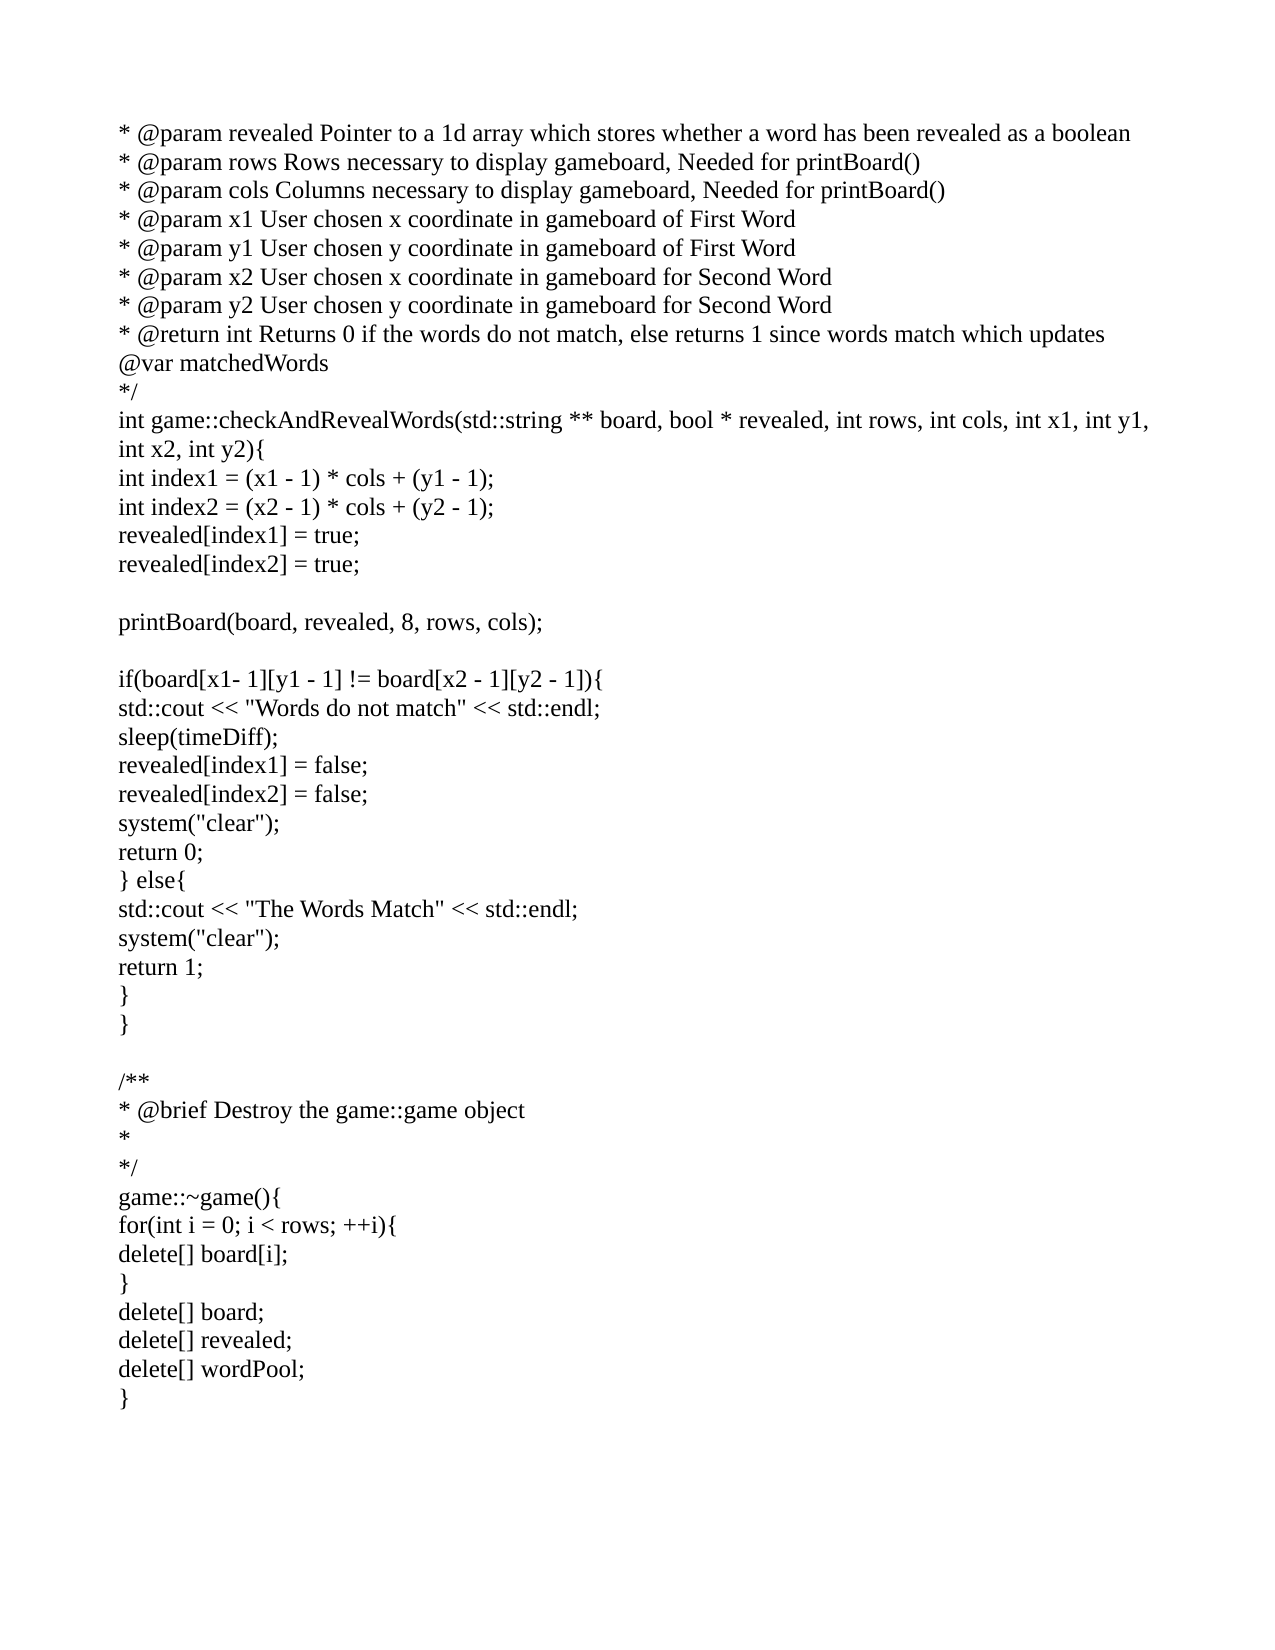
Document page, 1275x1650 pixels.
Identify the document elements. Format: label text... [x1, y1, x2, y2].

text int game::checkAndRevealWords(std::string ** board, bool * revealed, int rows, int cols, int x1, int y1, int x2, int y2){ [118, 406, 1157, 463]
text * [118, 1124, 1157, 1153]
text * @param x2 User chosen x coordinate in gameboard for Second Word [118, 262, 1157, 291]
text return 1; [118, 952, 1157, 981]
text } [118, 1009, 1157, 1038]
text */ [118, 377, 1157, 406]
text printBoard(board, revealed, 8, rows, cols); [118, 607, 1157, 636]
text delete[] wordPool; [118, 1354, 1157, 1383]
text * @return int Returns 0 if the words do not match, else returns 1 since words match which updates @var matchedWords [118, 319, 1157, 377]
text delete[] board; [118, 1297, 1157, 1326]
text int index1 = (x1 - 1) * cols + (y1 - 1); [118, 463, 1157, 492]
text revealed[index1] = true; [118, 521, 1157, 549]
text int index2 = (x2 - 1) * cols + (y2 - 1); [118, 492, 1157, 521]
text delete[] revealed; [118, 1326, 1157, 1354]
text for(int i = 0; i < rows; ++i){ [118, 1211, 1157, 1239]
text */ [118, 1153, 1157, 1182]
text system("clear"); [118, 808, 1157, 837]
text sleep(timeDiff); [118, 722, 1157, 751]
text * @param y1 User chosen y coordinate in gameboard of First Word [118, 233, 1157, 262]
text revealed[index2] = false; [118, 779, 1157, 808]
text return 0; [118, 837, 1157, 866]
text } else{ [118, 866, 1157, 894]
text delete[] board[i]; [118, 1239, 1157, 1268]
text } [118, 1383, 1157, 1412]
text std::cout << "Words do not match" << std::endl; [118, 693, 1157, 722]
text if(board[x1- 1][y1 - 1] != board[x2 - 1][y2 - 1]){ [118, 664, 1157, 693]
text } [118, 981, 1157, 1009]
text std::cout << "The Words Match" << std::endl; [118, 894, 1157, 923]
text system("clear"); [118, 923, 1157, 952]
text /** [118, 1067, 1157, 1096]
text * @param x1 User chosen x coordinate in gameboard of First Word [118, 204, 1157, 233]
text } [118, 1268, 1157, 1297]
text revealed[index2] = true; [118, 549, 1157, 578]
text * @param revealed Pointer to a 1d array which stores whether a word has been revealed as a boolean [118, 118, 1157, 147]
text * @brief Destroy the game::game object [118, 1096, 1157, 1124]
text revealed[index1] = false; [118, 751, 1157, 779]
text game::~game(){ [118, 1182, 1157, 1211]
text * @param cols Columns necessary to display gameboard, Needed for printBoard() [118, 176, 1157, 204]
text * @param rows Rows necessary to display gameboard, Needed for printBoard() [118, 147, 1157, 176]
text * @param y2 User chosen y coordinate in gameboard for Second Word [118, 291, 1157, 319]
